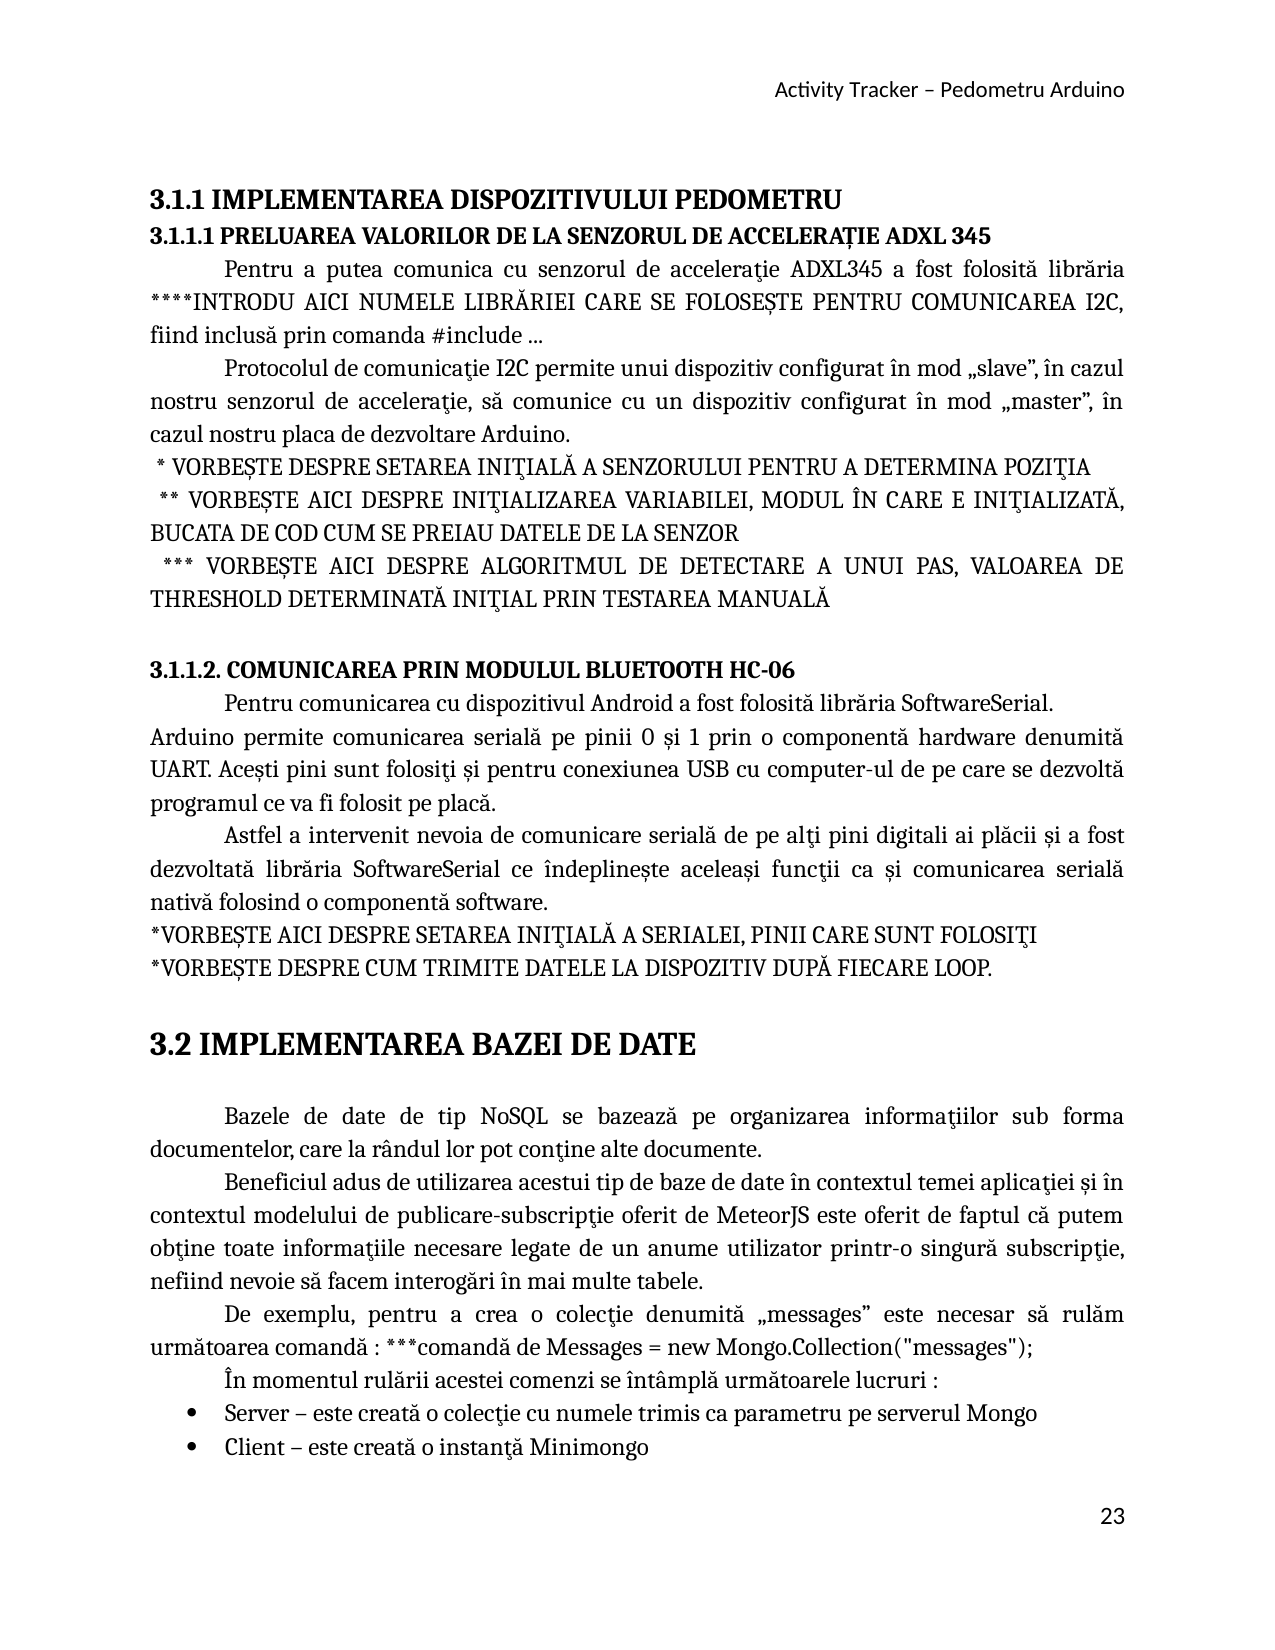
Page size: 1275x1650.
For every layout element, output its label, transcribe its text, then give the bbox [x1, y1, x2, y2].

text Beneficiul adus de utilizarea acestui tip de baze de date în contextul temei aplicaţiei şi în contextul modelului de publicare-subscripţie oferit de MeteorJS este oferit de faptul că putem obţine toate informaţiile necesare legate de un anume utilizator printr-o singură subscripţie, nefiind nevoie să facem interogări în mai multe tabele. [150, 1168, 1125, 1296]
text Pentru a putea comunica cu senzorul de acceleraţie ADXL345 a fost folosită librăria ****INTRODU AICI NUMELE LIBRĂRIEI CARE SE FOLOSEŞTE PENTRU COMUNICAREA I2C, fiind inclusă prin comanda #include ... [150, 254, 1125, 349]
text Protocolul de comunicaţie I2C permite unui dispozitiv configurat în mod „slave”, în cazul nostru senzorul de acceleraţie, să comunice cu un dispozitiv configurat în mod „master”, în cazul nostru placa de dezvoltare Arduino. [150, 354, 1125, 448]
text 3.1.1.1 PRELUAREA VALORILOR DE LA SENZORUL DE ACCELERAȚIE ADXL 345 [150, 222, 1125, 250]
text În momentul rulării acestei comenzi se întâmplă următoarele lucruri : [150, 1366, 1125, 1395]
text Pentru comunicarea cu dispozitivul Android a fost folosită librăria SoftwareSerial. [150, 689, 1125, 718]
text *** VORBEŞTE AICI DESPRE ALGORITMUL DE DETECTARE A UNUI PAS, VALOAREA DE THRESHOLD DETERMINATĂ INIŢIAL PRIN TESTAREA MANUALĂ [150, 552, 1125, 613]
text 3.1.1 IMPLEMENTAREA DISPOZITIVULUI PEDOMETRU [150, 183, 1125, 217]
text Astfel a intervenit nevoia de comunicare serială de pe alţi pini digitali ai plăcii şi a fost dezvoltată librăria SoftwareSerial ce îndeplineşte aceleaşi funcţii ca şi comunicarea serială nativă folosind o componentă software. [150, 821, 1125, 916]
text ** VORBEŞTE AICI DESPRE INIŢIALIZAREA VARIABILEI, MODUL ÎN CARE E INIŢIALIZATĂ, BUCATA DE COD CUM SE PREIAU DATELE DE LA SENZOR [150, 486, 1125, 547]
text Arduino permite comunicarea serială pe pinii 0 şi 1 prin o componentă hardware denumită UART. Aceşti pini sunt folosiţi şi pentru conexiunea USB cu computer-ul de pe care se dezvoltă programul ce va fi folosit pe placă. [150, 722, 1125, 817]
text * VORBEŞTE DESPRE SETAREA INIŢIALĂ A SENZORULUI PENTRU A DETERMINA POZIŢIA [150, 453, 1125, 481]
list Client – este creată o instanţă Minimongo [187, 1432, 1125, 1461]
text *VORBEŞTE DESPRE CUM TRIMITE DATELE LA DISPOZITIV DUPĂ FIECARE LOOP. [150, 953, 1125, 982]
text De exemplu, pentru a crea o colecţie denumită „messages” este necesar să rulăm următoarea comandă : ***comandă de Messages = new Mongo.Collection("messages"); [150, 1300, 1125, 1362]
list Server – este creată o colecţie cu numele trimis ca parametru pe serverul Mongo [187, 1399, 1125, 1428]
text 3.1.1.2. COMUNICAREA PRIN MODULUL BLUETOOTH HC-06 [150, 656, 1125, 685]
text *VORBEŞTE AICI DESPRE SETAREA INIŢIALĂ A SERIALEI, PINII CARE SUNT FOLOSIŢI [150, 921, 1125, 949]
text 3.2 IMPLEMENTAREA BAZEI DE DATE [150, 1025, 1125, 1063]
text Bazele de date de tip NoSQL se bazează pe organizarea informaţiilor sub forma documentelor, care la rândul lor pot conţine alte documente. [150, 1102, 1125, 1164]
